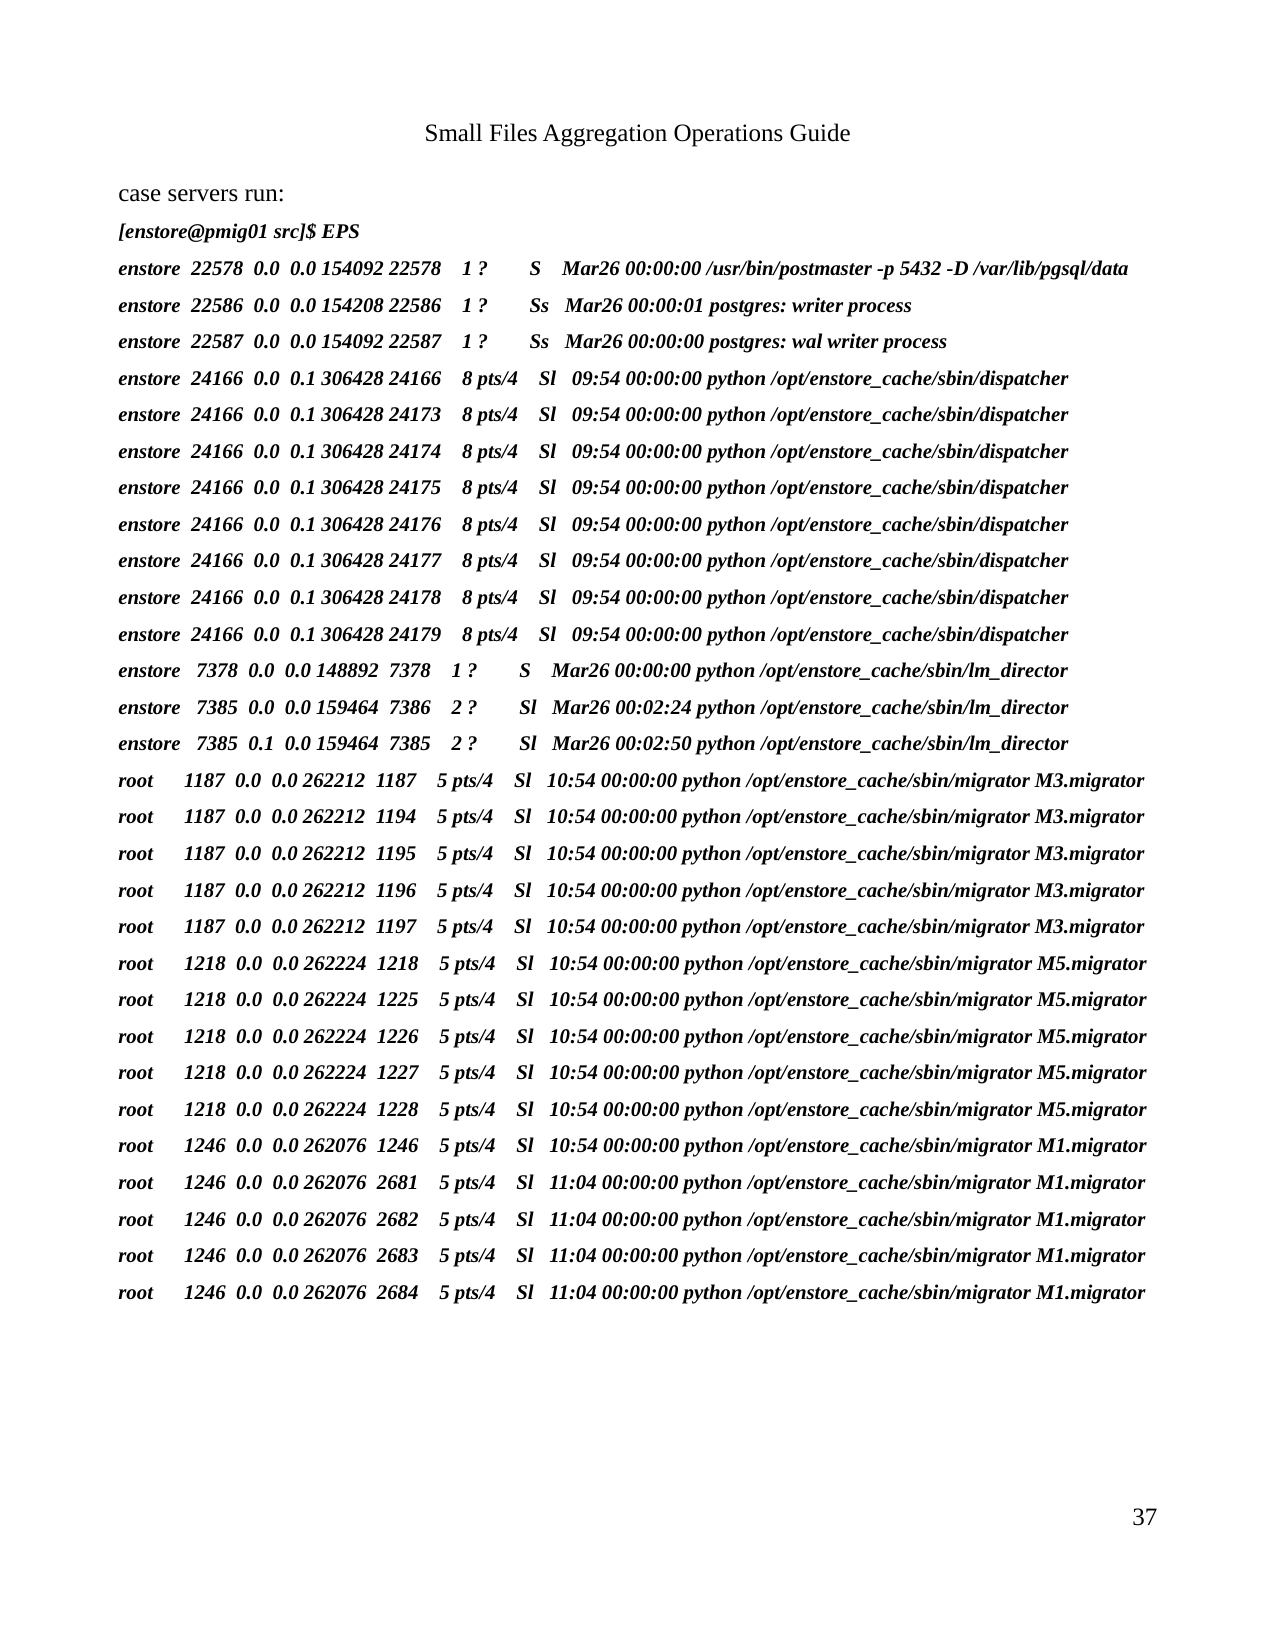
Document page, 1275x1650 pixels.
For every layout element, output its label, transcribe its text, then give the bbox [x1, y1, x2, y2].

text [enstore@pmig01 src]$ EPS [118, 219, 1157, 243]
text enstore 24166 0.0 0.1 306428 24166 8 pts/4 Sl 09:54 00:00:00 python /opt/enstore_cache/sbin/dispatcher [118, 366, 1157, 390]
text root 1218 0.0 0.0 262224 1228 5 pts/4 Sl 10:54 00:00:00 python /opt/enstore_cache/sbin/migrator M5.migrator [118, 1097, 1157, 1121]
text enstore 24166 0.0 0.1 306428 24174 8 pts/4 Sl 09:54 00:00:00 python /opt/enstore_cache/sbin/dispatcher [118, 439, 1157, 463]
text enstore 24166 0.0 0.1 306428 24179 8 pts/4 Sl 09:54 00:00:00 python /opt/enstore_cache/sbin/dispatcher [118, 622, 1157, 646]
text case servers run: [118, 178, 1157, 207]
text enstore 24166 0.0 0.1 306428 24176 8 pts/4 Sl 09:54 00:00:00 python /opt/enstore_cache/sbin/dispatcher [118, 512, 1157, 536]
text enstore 7385 0.0 0.0 159464 7386 2 ? Sl Mar26 00:02:24 python /opt/enstore_cache/sbin/lm_director [118, 695, 1157, 719]
text root 1246 0.0 0.0 262076 2683 5 pts/4 Sl 11:04 00:00:00 python /opt/enstore_cache/sbin/migrator M1.migrator [118, 1243, 1157, 1267]
text enstore 24166 0.0 0.1 306428 24173 8 pts/4 Sl 09:54 00:00:00 python /opt/enstore_cache/sbin/dispatcher [118, 402, 1157, 426]
text enstore 24166 0.0 0.1 306428 24175 8 pts/4 Sl 09:54 00:00:00 python /opt/enstore_cache/sbin/dispatcher [118, 475, 1157, 499]
text enstore 22587 0.0 0.0 154092 22587 1 ? Ss Mar26 00:00:00 postgres: wal writer process [118, 329, 1157, 353]
text root 1187 0.0 0.0 262212 1195 5 pts/4 Sl 10:54 00:00:00 python /opt/enstore_cache/sbin/migrator M3.migrator [118, 841, 1157, 865]
text root 1218 0.0 0.0 262224 1226 5 pts/4 Sl 10:54 00:00:00 python /opt/enstore_cache/sbin/migrator M5.migrator [118, 1024, 1157, 1048]
text root 1246 0.0 0.0 262076 2682 5 pts/4 Sl 11:04 00:00:00 python /opt/enstore_cache/sbin/migrator M1.migrator [118, 1207, 1157, 1231]
text enstore 22578 0.0 0.0 154092 22578 1 ? S Mar26 00:00:00 /usr/bin/postmaster -p 5432 -D /var/lib/pgsql/data [118, 256, 1157, 280]
text root 1187 0.0 0.0 262212 1187 5 pts/4 Sl 10:54 00:00:00 python /opt/enstore_cache/sbin/migrator M3.migrator [118, 768, 1157, 792]
text root 1187 0.0 0.0 262212 1196 5 pts/4 Sl 10:54 00:00:00 python /opt/enstore_cache/sbin/migrator M3.migrator [118, 877, 1157, 902]
text root 1187 0.0 0.0 262212 1197 5 pts/4 Sl 10:54 00:00:00 python /opt/enstore_cache/sbin/migrator M3.migrator [118, 914, 1157, 938]
text root 1246 0.0 0.0 262076 2681 5 pts/4 Sl 11:04 00:00:00 python /opt/enstore_cache/sbin/migrator M1.migrator [118, 1170, 1157, 1194]
text enstore 22586 0.0 0.0 154208 22586 1 ? Ss Mar26 00:00:01 postgres: writer process [118, 292, 1157, 317]
text root 1187 0.0 0.0 262212 1194 5 pts/4 Sl 10:54 00:00:00 python /opt/enstore_cache/sbin/migrator M3.migrator [118, 804, 1157, 828]
text root 1246 0.0 0.0 262076 2684 5 pts/4 Sl 11:04 00:00:00 python /opt/enstore_cache/sbin/migrator M1.migrator [118, 1280, 1157, 1304]
text enstore 24166 0.0 0.1 306428 24177 8 pts/4 Sl 09:54 00:00:00 python /opt/enstore_cache/sbin/dispatcher [118, 548, 1157, 572]
text root 1218 0.0 0.0 262224 1227 5 pts/4 Sl 10:54 00:00:00 python /opt/enstore_cache/sbin/migrator M5.migrator [118, 1060, 1157, 1084]
text enstore 24166 0.0 0.1 306428 24178 8 pts/4 Sl 09:54 00:00:00 python /opt/enstore_cache/sbin/dispatcher [118, 585, 1157, 609]
text enstore 7378 0.0 0.0 148892 7378 1 ? S Mar26 00:00:00 python /opt/enstore_cache/sbin/lm_director [118, 658, 1157, 682]
text root 1218 0.0 0.0 262224 1225 5 pts/4 Sl 10:54 00:00:00 python /opt/enstore_cache/sbin/migrator M5.migrator [118, 987, 1157, 1011]
text root 1246 0.0 0.0 262076 1246 5 pts/4 Sl 10:54 00:00:00 python /opt/enstore_cache/sbin/migrator M1.migrator [118, 1133, 1157, 1157]
text root 1218 0.0 0.0 262224 1218 5 pts/4 Sl 10:54 00:00:00 python /opt/enstore_cache/sbin/migrator M5.migrator [118, 951, 1157, 975]
text enstore 7385 0.1 0.0 159464 7385 2 ? Sl Mar26 00:02:50 python /opt/enstore_cache/sbin/lm_director [118, 731, 1157, 755]
